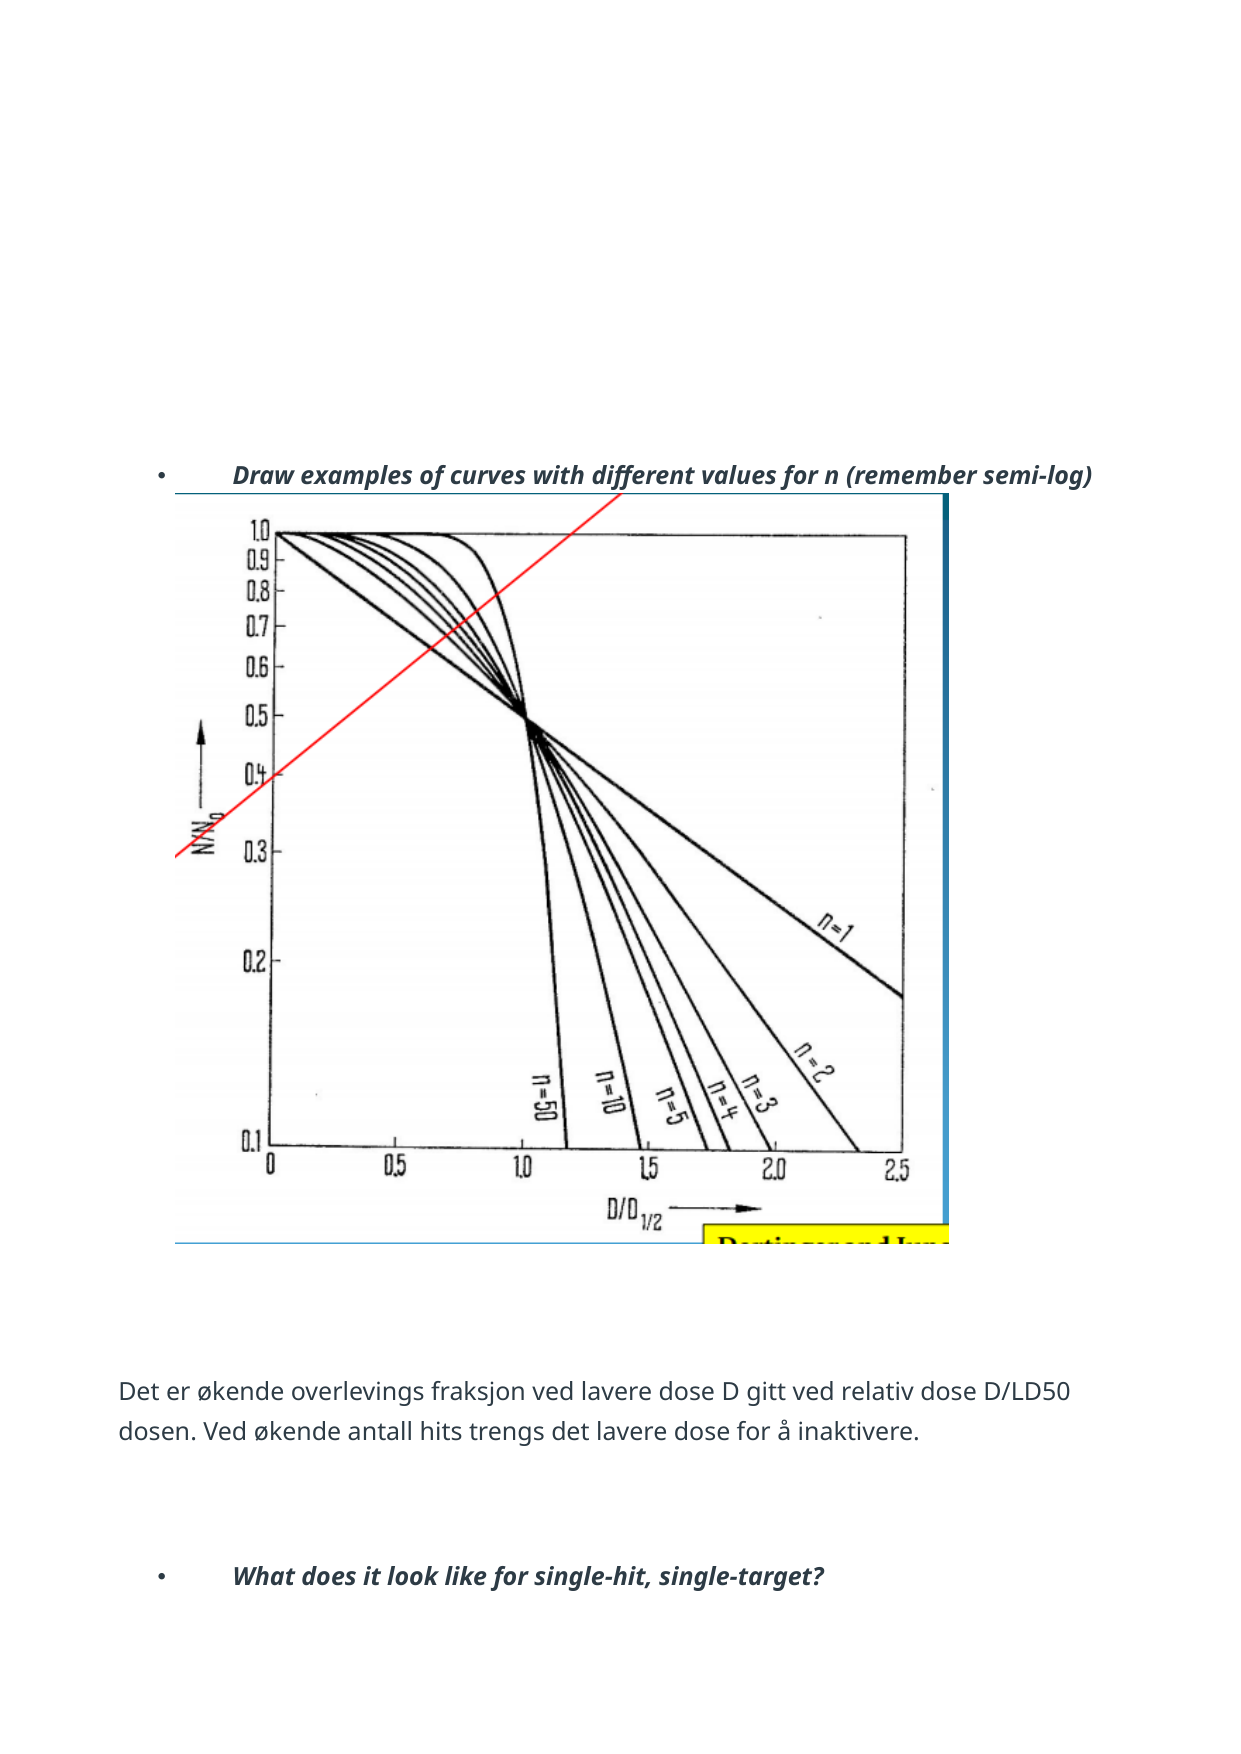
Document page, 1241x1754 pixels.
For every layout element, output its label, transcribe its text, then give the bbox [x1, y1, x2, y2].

text Det er økende overlevings fraksjon ved lavere dose D gitt ved relativ dose D/LD50 dosen. Ved økende antall hits trengs det lavere dose for å inaktivere. [118, 1374, 1122, 1447]
list What does it look like for single-hit, single-target? [157, 1559, 1122, 1593]
list Draw examples of curves with different values for n (remember semi-log) [157, 458, 1122, 492]
